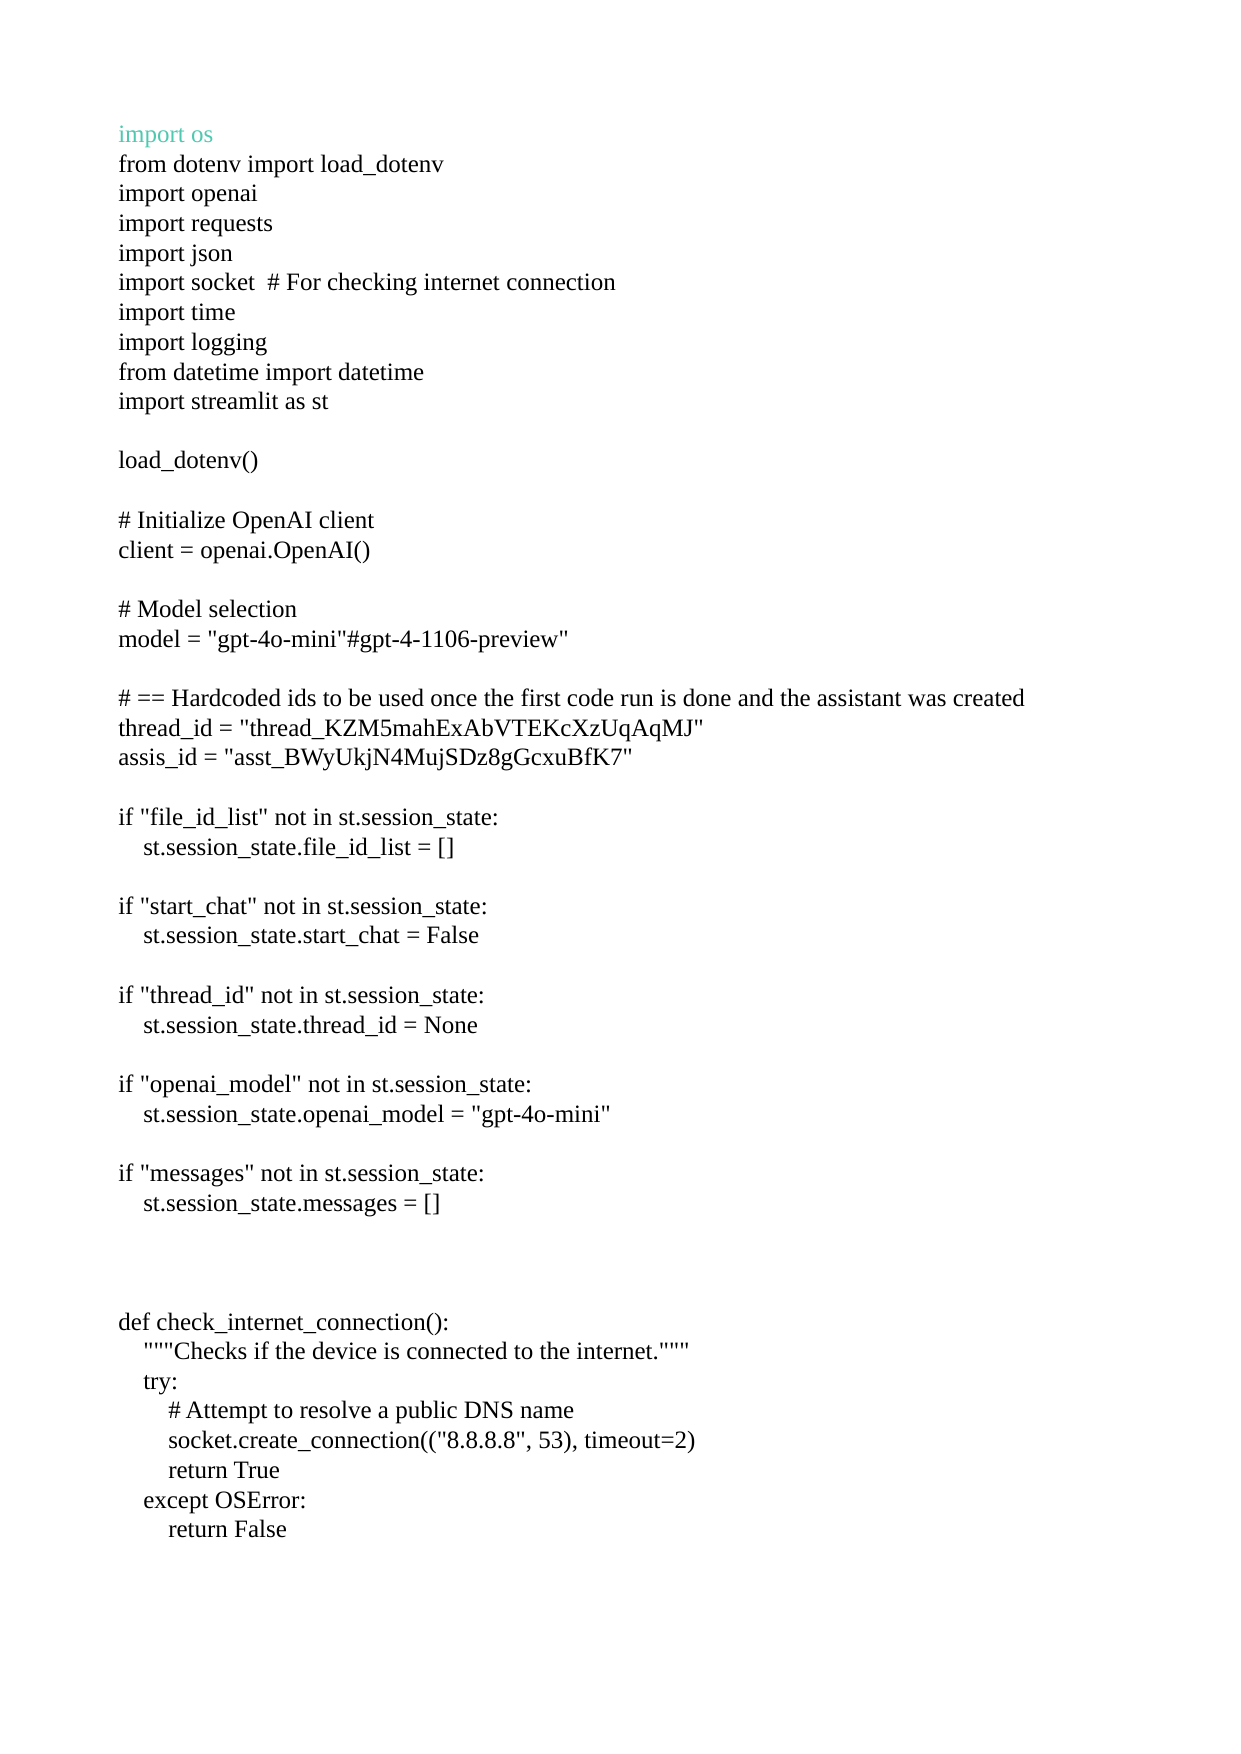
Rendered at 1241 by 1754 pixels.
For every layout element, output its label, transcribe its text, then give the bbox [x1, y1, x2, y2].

text if "start_chat" not in st.session_state: [118, 890, 1122, 920]
text import requests [118, 207, 1122, 237]
text thread_id = "thread_KZM5mahExAbVTEKcXzUqAqMJ" [118, 712, 1122, 742]
text # Attempt to resolve a public DNS name [118, 1395, 1122, 1424]
text st.session_state.thread_id = None [118, 1009, 1122, 1038]
text import openai [118, 177, 1122, 207]
text from dotenv import load_dotenv [118, 148, 1122, 177]
text def check_internet_connection(): [118, 1306, 1122, 1335]
text import socket # For checking internet connection [118, 267, 1122, 296]
text st.session_state.messages = [] [118, 1187, 1122, 1217]
text return True [118, 1454, 1122, 1484]
text import logging [118, 326, 1122, 356]
text # == Hardcoded ids to be used once the first code run is done and the assistant was created [118, 682, 1122, 712]
text """Checks if the device is connected to the internet.""" [118, 1335, 1122, 1365]
text return False [118, 1513, 1122, 1543]
text if "file_id_list" not in st.session_state: [118, 801, 1122, 831]
text # Model selection [118, 593, 1122, 623]
text socket.create_connection(("8.8.8.8", 53), timeout=2) [118, 1424, 1122, 1454]
text model = "gpt-4o-mini"#gpt-4-1106-preview" [118, 623, 1122, 652]
text import os [118, 118, 1122, 148]
text client = openai.OpenAI() [118, 534, 1122, 563]
text try: [118, 1365, 1122, 1395]
text assis_id = "asst_BWyUkjN4MujSDz8gGcxuBfK7" [118, 742, 1122, 771]
text import time [118, 296, 1122, 326]
text import json [118, 237, 1122, 267]
text load_dotenv() [118, 445, 1122, 474]
text st.session_state.file_id_list = [] [118, 831, 1122, 860]
text st.session_state.start_chat = False [118, 920, 1122, 949]
text import streamlit as st [118, 385, 1122, 415]
text if "thread_id" not in st.session_state: [118, 979, 1122, 1009]
text if "messages" not in st.session_state: [118, 1157, 1122, 1187]
text except OSError: [118, 1484, 1122, 1513]
text # Initialize OpenAI client [118, 504, 1122, 534]
text from datetime import datetime [118, 356, 1122, 385]
text if "openai_model" not in st.session_state: [118, 1068, 1122, 1098]
text st.session_state.openai_model = "gpt-4o-mini" [118, 1098, 1122, 1127]
